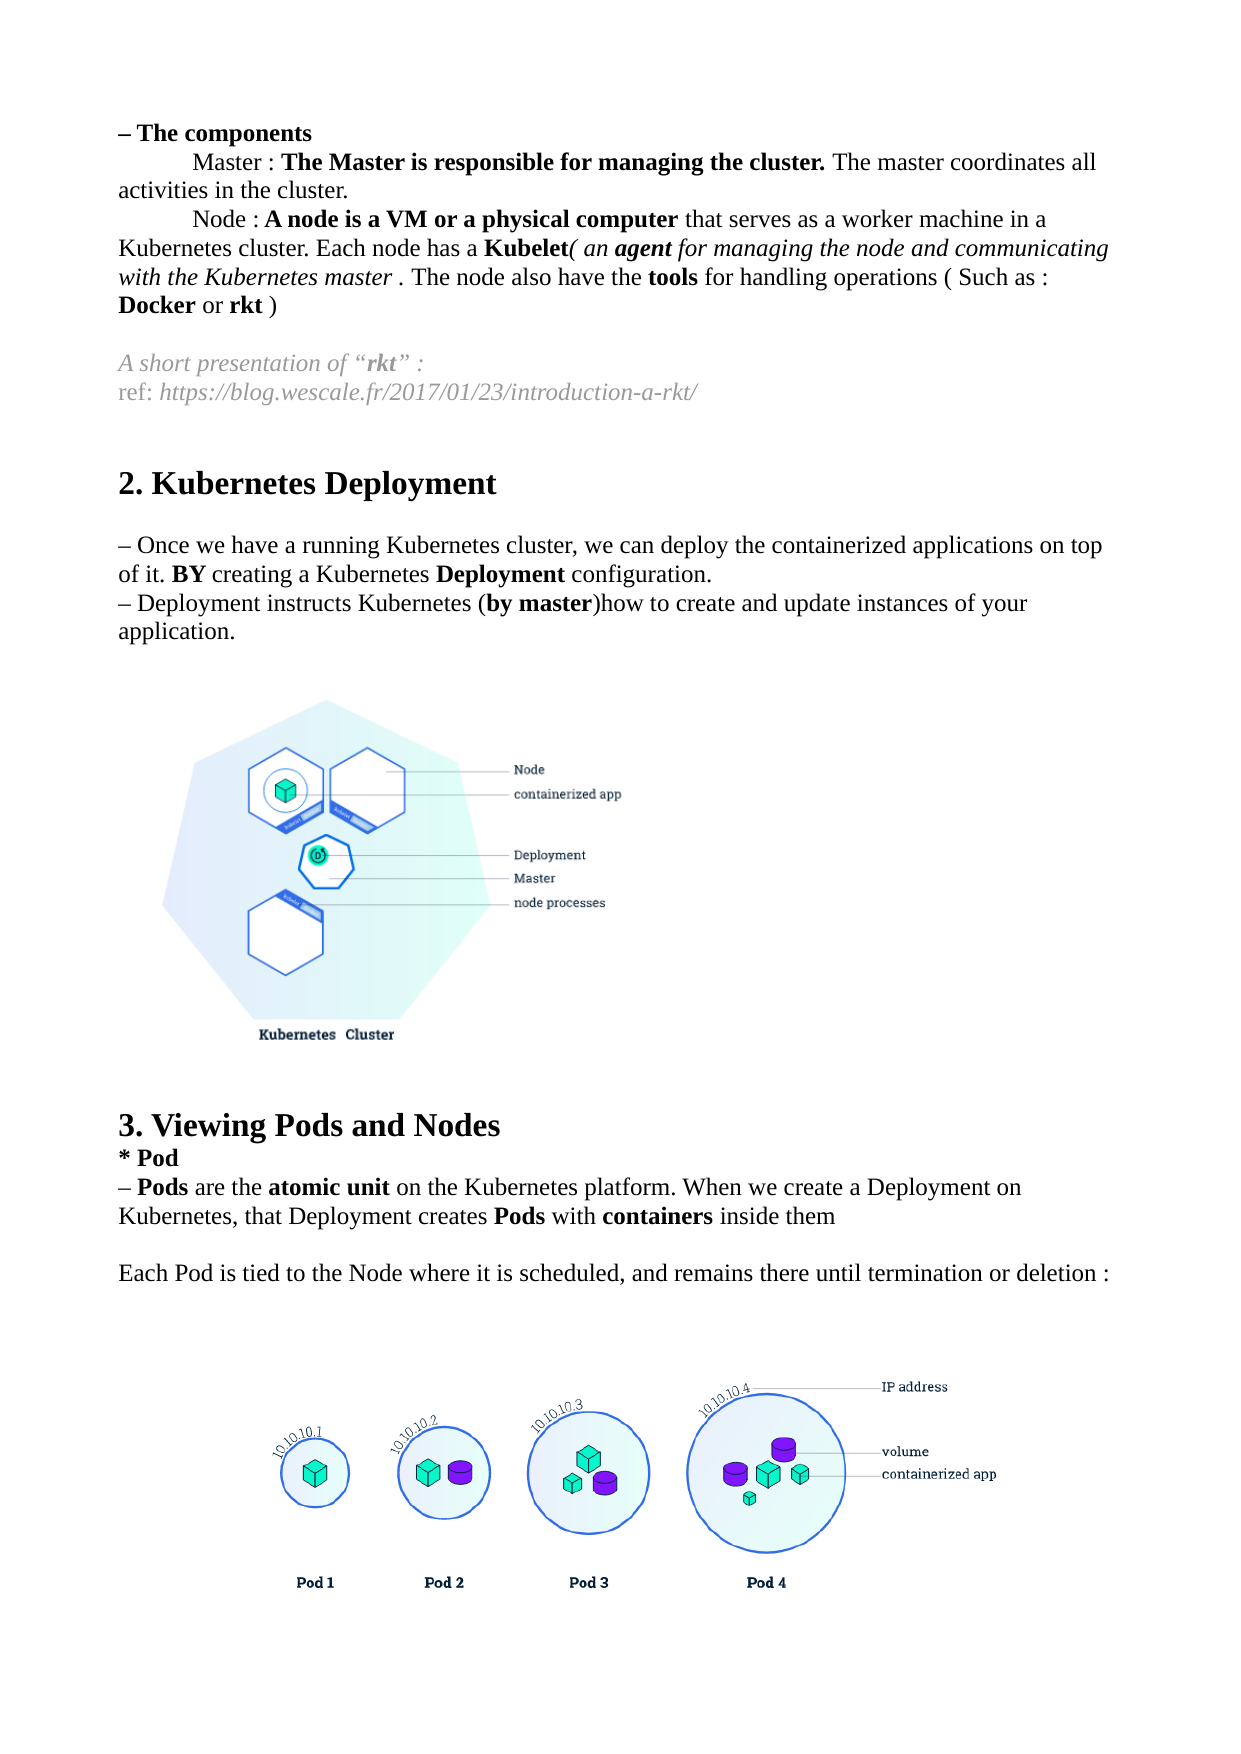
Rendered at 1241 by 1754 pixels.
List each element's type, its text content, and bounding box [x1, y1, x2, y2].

text – Deployment instructs Kubernetes (by master)how to create and update instances of your application. [118, 588, 1122, 645]
text – Pods are the atomic unit on the Kubernetes platform. When we create a Deployment on Kubernetes, that Deployment creates Pods with containers inside them [118, 1172, 1122, 1230]
text – The components [118, 118, 1122, 147]
text Node : A node is a VM or a physical computer that serves as a worker machine in a Kubernetes cluster. Each node has a Kubelet( an agent for managing the node and communicating with the Kubernetes master . The node also have the tools for handling operations ( Such as : Docker or rkt ) [118, 204, 1122, 319]
text * Pod [118, 1143, 1122, 1172]
picture [235, 1344, 1005, 1599]
text A short presentation of “rkt” : [118, 348, 1122, 377]
text Master : The Master is responsible for managing the cluster. The master coordinates all activities in the cluster. [118, 147, 1122, 204]
text 3. Viewing Pods and Nodes [118, 1105, 1122, 1143]
text – Once we have a running Kubernetes cluster, we can deploy the containerized applications on top of it. BY creating a Kubernetes Deployment configuration. [118, 530, 1122, 588]
text ref: https://blog.wescale.fr/2017/01/23/introduction-a-rkt/ [118, 377, 1122, 406]
text Each Pod is tied to the Node where it is scheduled, and remains there until termination or deletion : [118, 1258, 1122, 1287]
text 2. Kubernetes Deployment [118, 463, 1122, 501]
picture [133, 666, 630, 1068]
